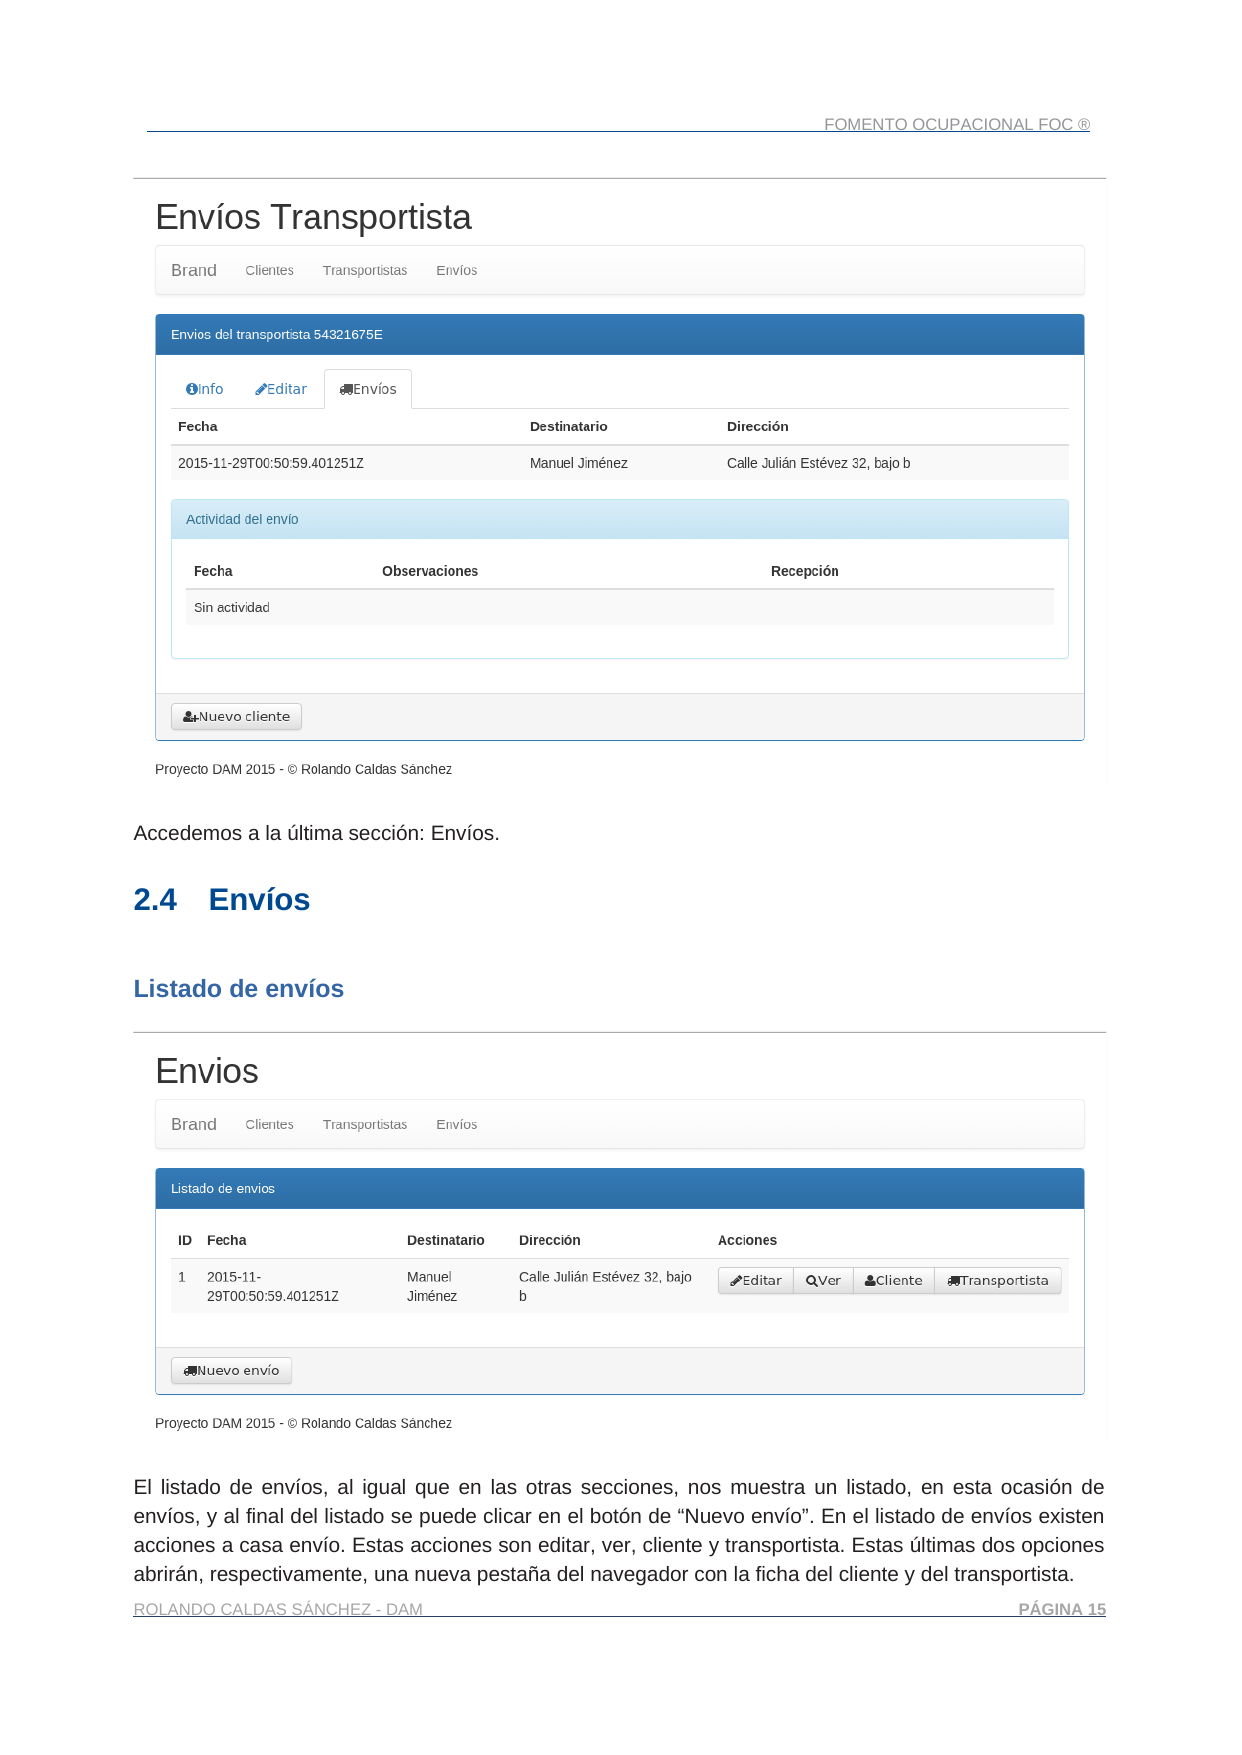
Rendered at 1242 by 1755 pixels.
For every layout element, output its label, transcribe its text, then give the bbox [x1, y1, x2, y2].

picture [133, 177, 1107, 787]
picture [133, 1031, 1107, 1441]
text El listado de envíos, al igual que en las otras secciones, nos muestra un listado, en esta ocasión de envíos, y al final del listado se puede clicar en el botón de “Nuevo envío”. En el listado de envíos existen acciones a casa envío. Estas acciones son editar, ver, cliente y transportista. Estas últimas dos opciones abrirán, respectivamente, una nueva pestaña del navegador con la ficha del cliente y del transportista. [133, 1474, 1106, 1585]
text Listado de envíos [133, 974, 1106, 1002]
list Envíos [133, 881, 1106, 916]
text Accedemos a la última sección: Envíos. [133, 821, 1106, 845]
